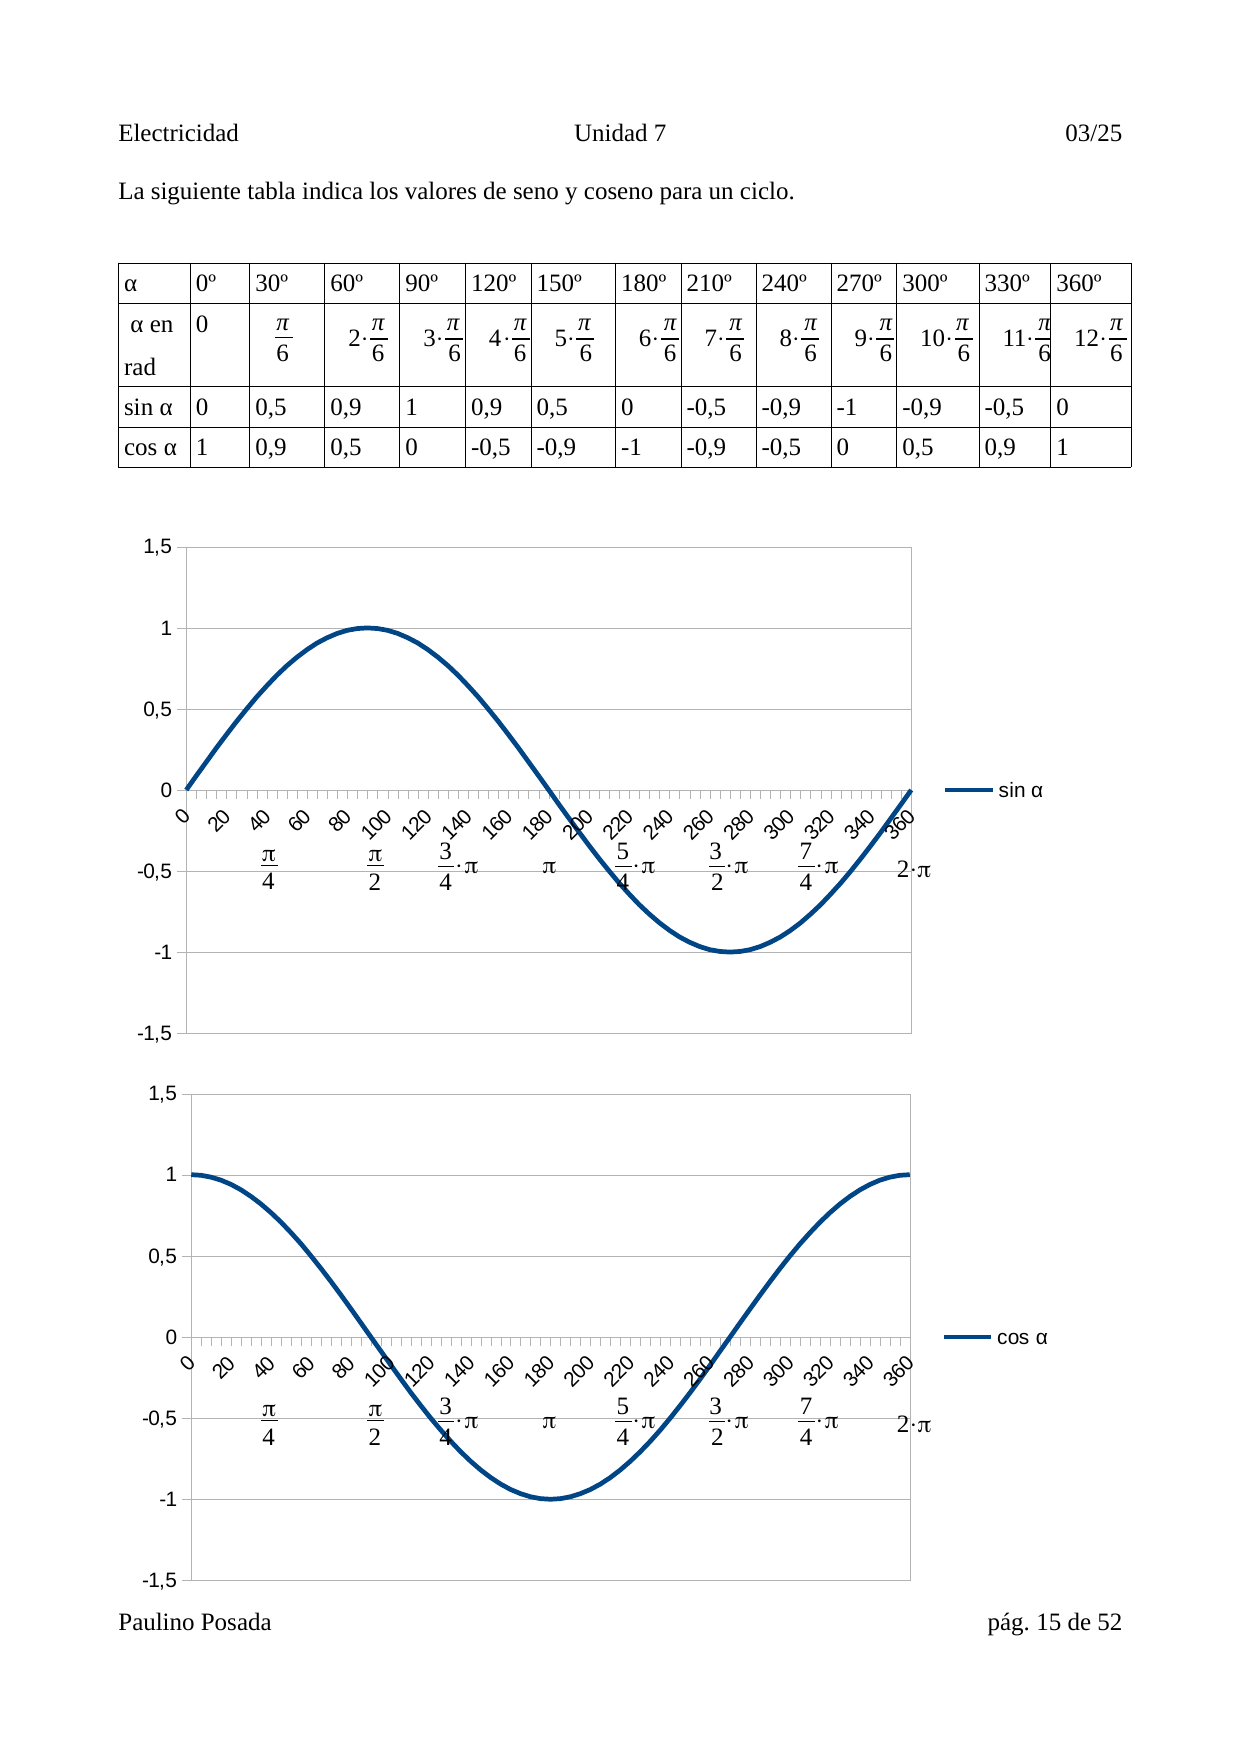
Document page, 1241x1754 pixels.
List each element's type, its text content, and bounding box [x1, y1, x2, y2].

table_cell 1 [191, 428, 249, 467]
table_cell -0,9 [532, 428, 615, 467]
table_cell 0 [616, 387, 681, 427]
table_header 330º [980, 264, 1050, 303]
table_cell [682, 304, 756, 386]
table_header 180º [616, 264, 681, 303]
table_cell -0,9 [897, 387, 979, 427]
table_cell -0,9 [757, 387, 831, 427]
table_cell -1 [832, 387, 896, 427]
table_header 210º [682, 264, 756, 303]
table_header 300º [897, 264, 979, 303]
table_cell 0,5 [250, 387, 324, 427]
table_cell -0,5 [682, 387, 756, 427]
table_cell [832, 304, 896, 386]
table_cell [250, 304, 324, 386]
table_cell 0,9 [466, 387, 531, 427]
table_cell 0 [191, 387, 249, 427]
table_cell [532, 304, 615, 386]
table_cell 0,5 [897, 428, 979, 467]
table_cell 0 [191, 304, 249, 386]
table_cell 0 [400, 428, 465, 467]
table_cell -0,9 [682, 428, 756, 467]
table_cell -0,5 [757, 428, 831, 467]
table_cell 1 [400, 387, 465, 427]
table_header 270º [832, 264, 896, 303]
table_cell [897, 304, 979, 386]
table_header 360º [1051, 264, 1131, 303]
table_header 0º [191, 264, 249, 303]
table_cell 0,9 [980, 428, 1050, 467]
table_cell 1 [1051, 428, 1131, 467]
table_cell 0,5 [325, 428, 399, 467]
table_header 60º [325, 264, 399, 303]
table_cell [466, 304, 531, 386]
table_cell [980, 304, 1050, 386]
table_cell cos α [119, 428, 190, 467]
table_cell [757, 304, 831, 386]
table_cell 0,9 [325, 387, 399, 427]
table_header 120º [466, 264, 531, 303]
table_header 240º [757, 264, 831, 303]
table_cell α en rad [119, 304, 190, 386]
table_cell 0,9 [250, 428, 324, 467]
table_header α [119, 264, 190, 303]
table_cell [325, 304, 399, 386]
table_cell [400, 304, 465, 386]
table_cell 0 [832, 428, 896, 467]
table_cell 0,5 [532, 387, 615, 427]
table_cell -0,5 [466, 428, 531, 467]
table_header 90º [400, 264, 465, 303]
table_cell [1051, 304, 1131, 386]
table_cell sin α [119, 387, 190, 427]
table_header 30º [250, 264, 324, 303]
table_cell 0 [1051, 387, 1131, 427]
text La siguiente tabla indica los valores de seno y coseno para un ciclo. [118, 176, 1122, 205]
table_cell -0,5 [980, 387, 1050, 427]
table_header 150º [532, 264, 615, 303]
table_cell [616, 304, 681, 386]
table_cell -1 [616, 428, 681, 467]
